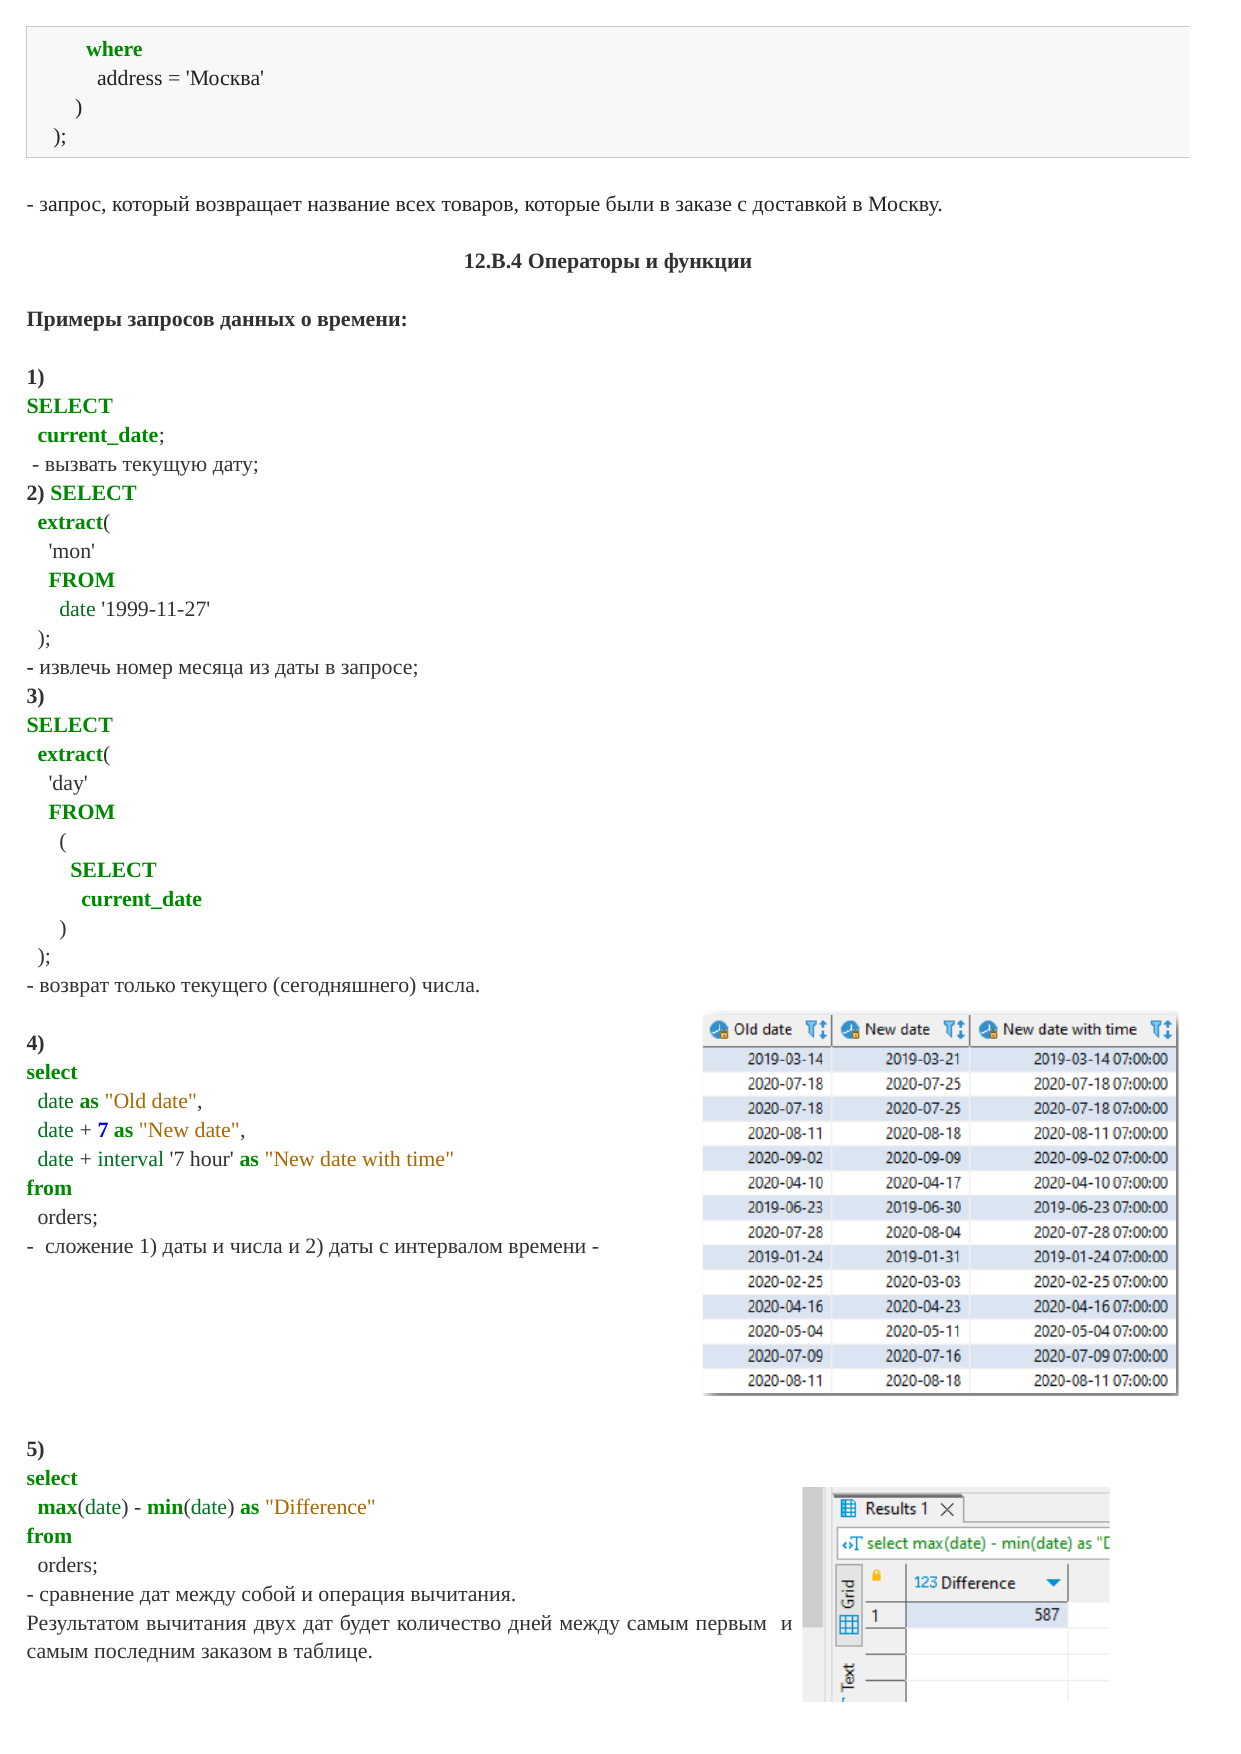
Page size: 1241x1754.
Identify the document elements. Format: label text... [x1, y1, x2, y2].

text Примеры запросов данных о времени: [26, 306, 1189, 332]
text 2) SELECT [26, 480, 1189, 505]
text Результатом вычитания двух дат будет количество дней между самым первым и самым последним заказом в таблице. [26, 1609, 793, 1664]
text select [26, 1059, 702, 1084]
text [1110, 1494, 1189, 1519]
text max(date) - min(date) as "Difference" [26, 1494, 793, 1519]
text ( [26, 828, 1189, 853]
text date as "Old date", [26, 1088, 702, 1113]
text 4) [26, 1030, 702, 1056]
text - сравнение дат между собой и операция вычитания. [26, 1581, 793, 1606]
text 'mon' [26, 538, 1189, 563]
text current_date; [26, 422, 1189, 447]
text date + interval '7 hour' as "New date with time" [26, 1146, 702, 1171]
text orders; [26, 1552, 793, 1577]
text 12.B.4 Операторы и функции [26, 248, 1189, 274]
text where [27, 27, 1189, 55]
text ); [26, 625, 1189, 650]
text - запрос, который возвращает название всех товаров, которые были в заказе с доставкой в Москву. [26, 191, 1189, 216]
text - возврат только текущего (сегодняшнего) числа. [26, 972, 1189, 998]
text extract( [26, 509, 1189, 534]
text orders; [26, 1204, 702, 1229]
text 5) [26, 1436, 1189, 1461]
text ); [26, 943, 1189, 969]
text date '1999-11-27' [26, 596, 1189, 621]
text 'day' [26, 770, 1189, 795]
text ) [26, 914, 1189, 940]
picture [793, 1487, 1110, 1702]
text 1) [26, 364, 1189, 389]
text 3) [26, 683, 1189, 708]
text [1110, 1523, 1189, 1548]
text ) [27, 84, 1189, 113]
text FROM [26, 799, 1189, 824]
text [1179, 1175, 1189, 1200]
text SELECT [26, 857, 1189, 882]
text SELECT [26, 712, 1189, 737]
text - извлечь номер месяца из даты в запросе; [26, 654, 1189, 679]
text current_date [26, 886, 1189, 911]
text - сложение 1) даты и числа и 2) даты с интервалом времени - [26, 1233, 702, 1258]
text from [26, 1523, 793, 1548]
text from [26, 1175, 702, 1200]
text [1179, 1059, 1189, 1084]
text ); [27, 113, 1189, 157]
picture [702, 1010, 1179, 1396]
text - вызвать текущую дату; [26, 451, 1189, 476]
text [1110, 1609, 1189, 1664]
text extract( [26, 741, 1189, 766]
text [1179, 1204, 1189, 1229]
text SELECT [26, 393, 1189, 418]
text [1110, 1552, 1189, 1577]
text [1110, 1581, 1189, 1606]
text FROM [26, 567, 1189, 592]
text select [26, 1465, 1189, 1490]
text date + 7 as "New date", [26, 1117, 702, 1142]
text [1179, 1030, 1189, 1056]
text address = 'Москва' [27, 55, 1189, 84]
